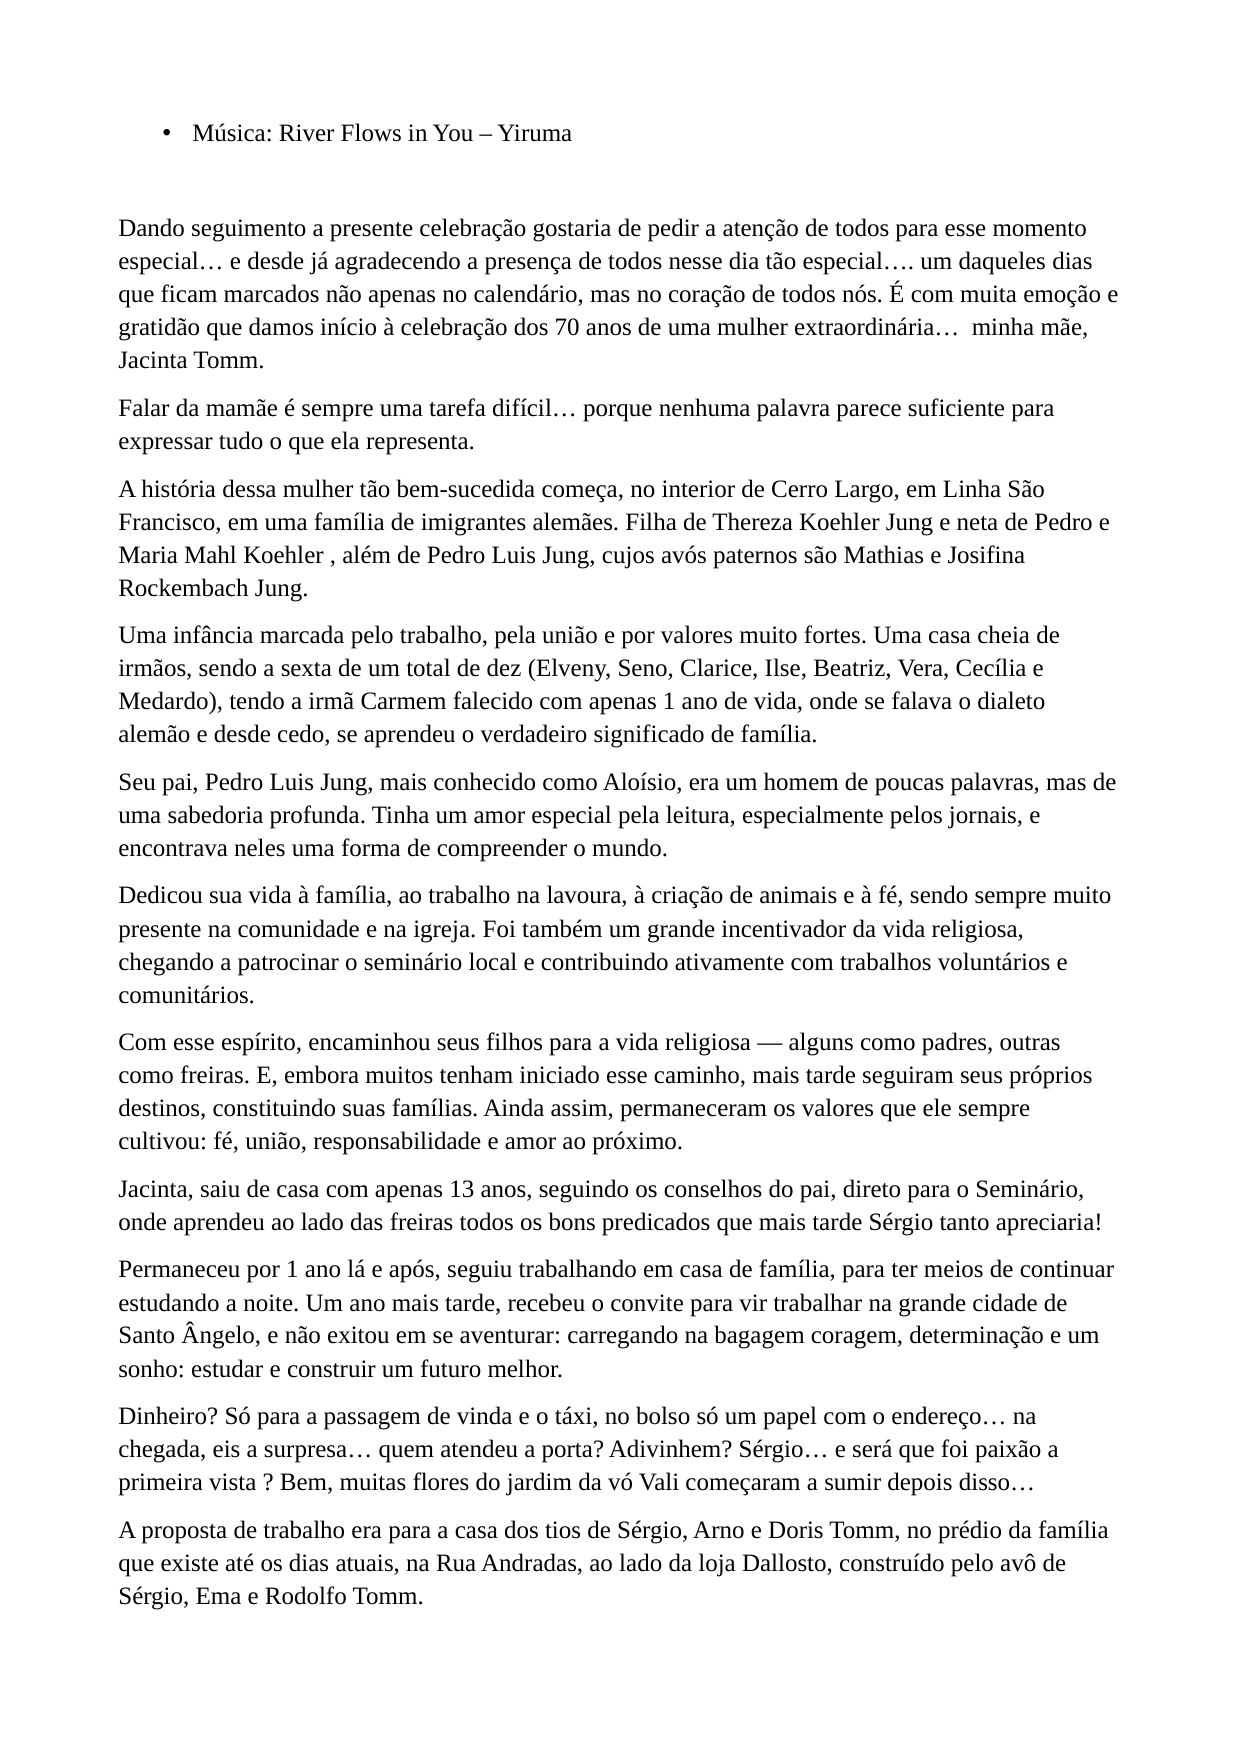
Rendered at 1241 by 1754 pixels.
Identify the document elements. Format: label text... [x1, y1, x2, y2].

text Dinheiro? Só para a passagem de vinda e o táxi, no bolso só um papel com o endereço… na chegada, eis a surpresa… quem atendeu a porta? Adivinhem? Sérgio… e será que foi paixão a primeira vista ? Bem, muitas flores do jardim da vó Vali começaram a sumir depois disso… [118, 1401, 1122, 1496]
text Falar da mamãe é sempre uma tarefa difícil… porque nenhuma palavra parece suficiente para expressar tudo o que ela representa. [118, 393, 1122, 455]
text Uma infância marcada pelo trabalho, pela união e por valores muito fortes. Uma casa cheia de irmãos, sendo a sexta de um total de dez (Elveny, Seno, Clarice, Ilse, Beatriz, Vera, Cecília e Medardo), tendo a irmã Carmem falecido com apenas 1 ano de vida, onde se falava o dialeto alemão e desde cedo, se aprendeu o verdadeiro significado de família. [118, 620, 1122, 748]
text A história dessa mulher tão bem-sucedida começa, no interior de Cerro Largo, em Linha São Francisco, em uma família de imigrantes alemães. Filha de Thereza Koehler Jung e neta de Pedro e Maria Mahl Koehler , além de Pedro Luis Jung, cujos avós paternos são Mathias e Josifina Rockembach Jung. [118, 474, 1122, 601]
text Com esse espírito, encaminhou seus filhos para a vida religiosa — alguns como padres, outras como freiras. E, embora muitos tenham iniciado esse caminho, mais tarde seguiram seus próprios destinos, constituindo suas famílias. Ainda assim, permaneceram os valores que ele sempre cultivou: fé, união, responsabilidade e amor ao próximo. [118, 1027, 1122, 1155]
text Permaneceu por 1 ano lá e após, seguiu trabalhando em casa de família, para ter meios de continuar estudando a noite. Um ano mais tarde, recebeu o convite para vir trabalhar na grande cidade de Santo Ângelo, e não exitou em se aventurar: carregando na bagagem coragem, determinação e um sonho: estudar e construir um futuro melhor. [118, 1254, 1122, 1382]
text Seu pai, Pedro Luis Jung, mais conhecido como Aloísio, era um homem de poucas palavras, mas de uma sabedoria profunda. Tinha um amor especial pela leitura, especialmente pelos jornais, e encontrava neles uma forma de compreender o mundo. [118, 767, 1122, 862]
list Música: River Flows in You – Yiruma [162, 118, 1122, 147]
text Jacinta, saiu de casa com apenas 13 anos, seguindo os conselhos do pai, direto para o Seminário, onde aprendeu ao lado das freiras todos os bons predicados que mais tarde Sérgio tanto apreciaria! [118, 1174, 1122, 1236]
text Dedicou sua vida à família, ao trabalho na lavoura, à criação de animais e à fé, sendo sempre muito presente na comunidade e na igreja. Foi também um grande incentivador da vida religiosa, chegando a patrocinar o seminário local e contribuindo ativamente com trabalhos voluntários e comunitários. [118, 881, 1122, 1008]
text A proposta de trabalho era para a casa dos tios de Sérgio, Arno e Doris Tomm, no prédio da família que existe até os dias atuais, na Rua Andradas, ao lado da loja Dallosto, construído pelo avô de Sérgio, Ema e Rodolfo Tomm. [118, 1515, 1122, 1610]
text Dando seguimento a presente celebração gostaria de pedir a atenção de todos para esse momento especial… e desde já agradecendo a presença de todos nesse dia tão especial…. um daqueles dias que ficam marcados não apenas no calendário, mas no coração de todos nós. É com muita emoção e gratidão que damos início à celebração dos 70 anos de uma mulher extraordinária… minha mãe, Jacinta Tomm. [118, 213, 1122, 374]
